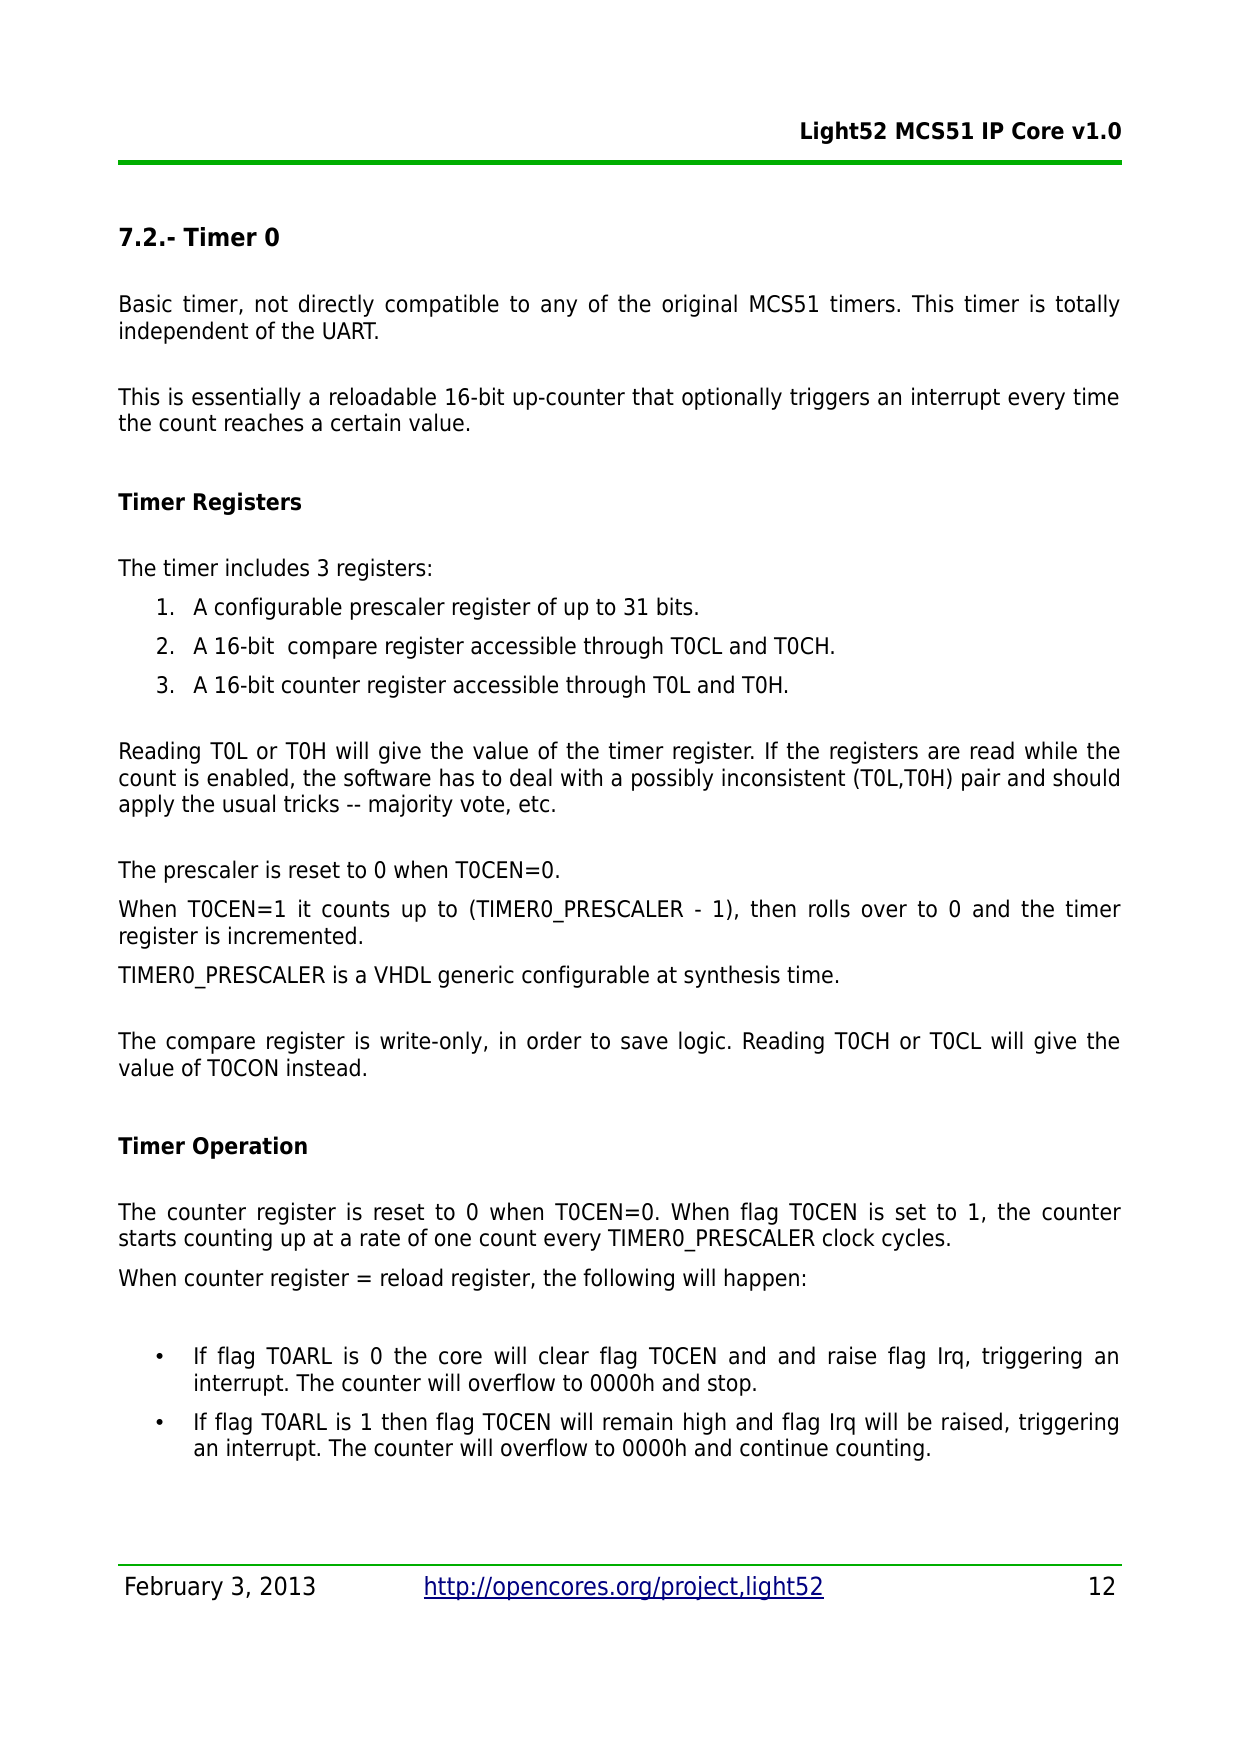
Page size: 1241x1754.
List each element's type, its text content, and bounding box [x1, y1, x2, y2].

list A 16-bit counter register accessible through T0L and T0H. [156, 672, 1122, 699]
text The compare register is write-only, in order to save logic. Reading T0CH or T0CL will give the value of T0CON instead. [118, 1001, 1122, 1081]
subtitle Timer Operation [118, 1133, 1122, 1160]
subtitle 7.2.- Timer 0 [118, 223, 1122, 252]
list A configurable prescaler register of up to 31 bits. [156, 594, 1122, 621]
text This is essentially a reloadable 16-bit up-counter that optionally triggers an interrupt every time the count reaches a certain value. [118, 357, 1122, 437]
subtitle Timer Registers [118, 489, 1122, 516]
text The counter register is reset to 0 when T0CEN=0. When flag T0CEN is set to 1, the counter starts counting up at a rate of one count every TIMER0_PRESCALER clock cycles. [118, 1199, 1122, 1252]
text When T0CEN=1 it counts up to (TIMER0_PRESCALER - 1), then rolls over to 0 and the timer register is incremented. [118, 896, 1122, 950]
text Basic timer, not directly compatible to any of the original MCS51 timers. This timer is totally independent of the UART. [118, 291, 1122, 345]
text The timer includes 3 registers: [118, 555, 1122, 581]
text The prescaler is reset to 0 when T0CEN=0. [118, 831, 1122, 884]
text When counter register = reload register, the following will happen: [118, 1265, 1122, 1291]
text TIMER0_PRESCALER is a VHDL generic configurable at synthesis time. [118, 962, 1122, 989]
text Reading T0L or T0H will give the value of the timer register. If the registers are read while the count is enabled, the software has to deal with a possibly inconsistent (T0L,T0H) pair and should apply the usual tricks -- majority vote, etc. [118, 711, 1122, 818]
list A 16-bit compare register accessible through T0CL and T0CH. [156, 633, 1122, 660]
list If flag T0ARL is 0 the core will clear flag T0CEN and and raise flag Irq, triggering an interrupt. The counter will overflow to 0000h and stop. [156, 1343, 1122, 1396]
list If flag T0ARL is 1 then flag T0CEN will remain high and flag Irq will be raised, triggering an interrupt. The counter will overflow to 0000h and continue counting. [156, 1409, 1122, 1462]
